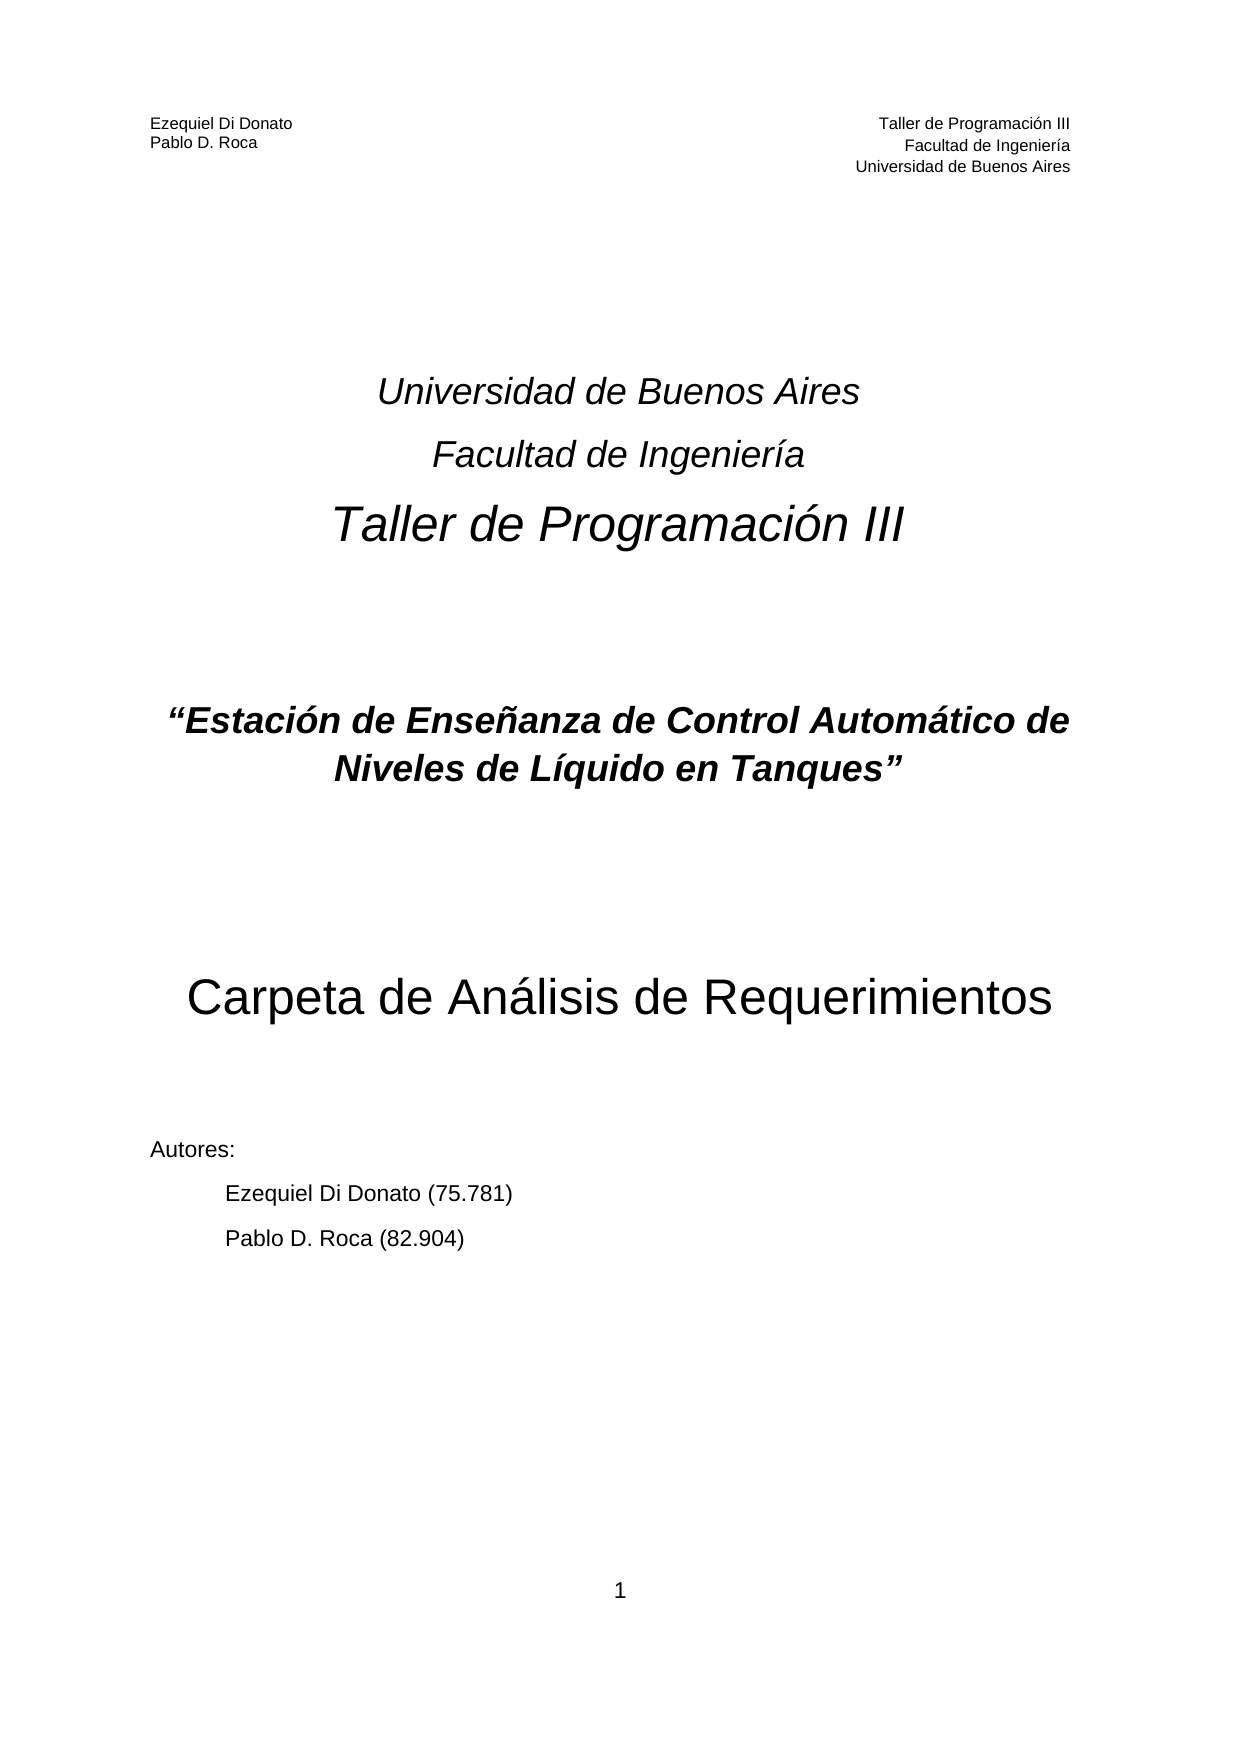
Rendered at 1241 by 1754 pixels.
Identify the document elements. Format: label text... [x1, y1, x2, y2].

text Carpeta de Análisis de Requerimientos [150, 969, 1090, 1025]
text Ezequiel Di Donato (75.781) [150, 1181, 1090, 1207]
text Pablo D. Roca (82.904) [150, 1226, 1090, 1251]
text Facultad de Ingeniería [150, 433, 1090, 475]
text Taller de Programación III [150, 497, 1090, 552]
text Universidad de Buenos Aires [150, 370, 1090, 412]
text “Estación de Enseñanza de Control Automático de Niveles de Líquido en Tanques” [150, 699, 1090, 789]
text Autores: [150, 1137, 1090, 1162]
